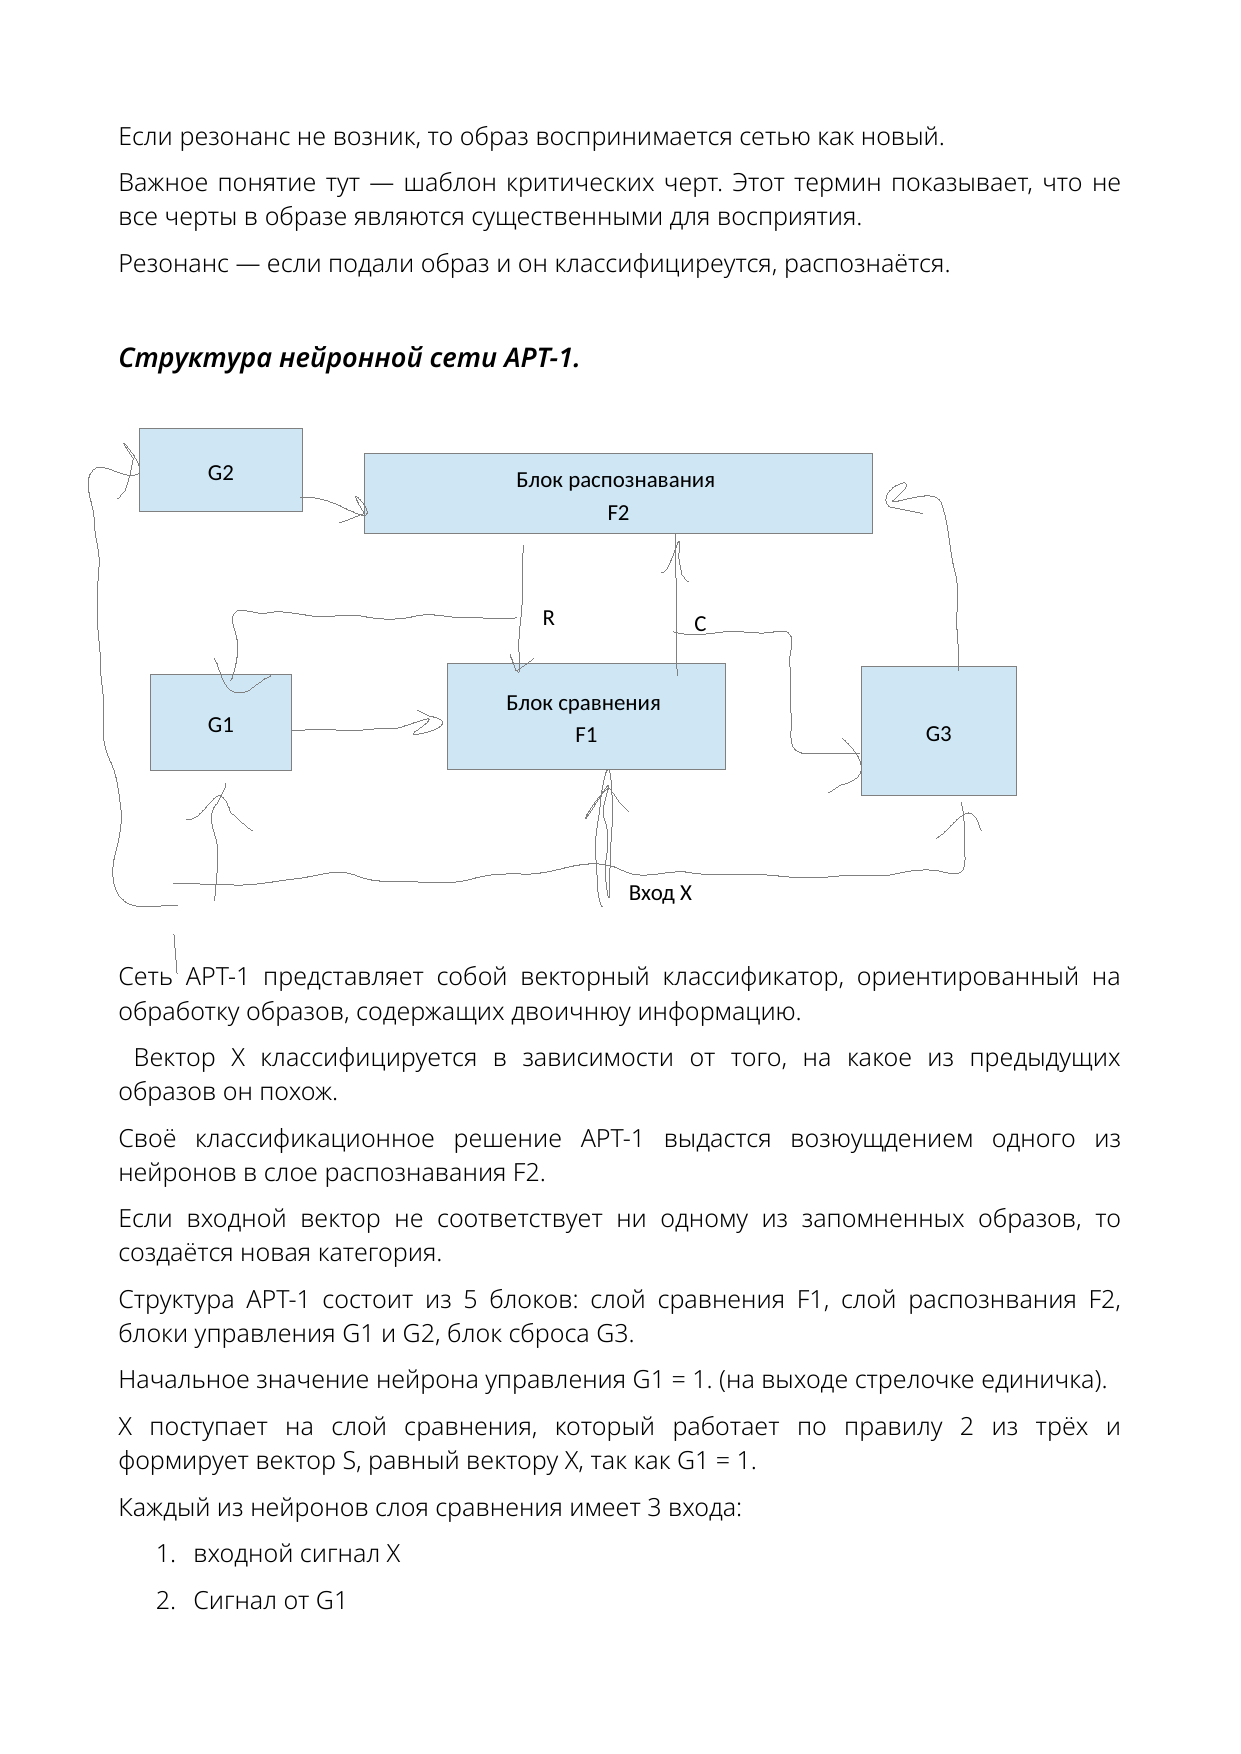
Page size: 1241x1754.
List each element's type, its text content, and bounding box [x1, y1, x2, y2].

text Резонанс — если подали образ и он классифициреутся, распознаётся. [118, 245, 1122, 279]
text Своё классификационное решение АРТ-1 выдастся возюущдением одного из нейронов в слое распознавания F2. [118, 1120, 1122, 1188]
text Если входной вектор не соответствует ни одному из запомненных образов, то создаётся новая категория. [118, 1201, 1122, 1269]
text Вектор Х классифицируется в зависимости от того, на какое из предыдущих образов он похож. [118, 1040, 1122, 1108]
text Начальное значение нейрона управления G1 = 1. (на выходе стрелочке единичка). [118, 1362, 1122, 1396]
list входной сигнал Х [156, 1536, 1122, 1570]
list Сигнал от G1 [156, 1582, 1122, 1617]
text Сеть АРТ-1 представляет собой векторный классификатор, ориентированный на обработку образов, содержащих двоичнюу информацию. [118, 959, 1122, 1027]
text Каждый из нейронов слоя сравнения имеет 3 входа: [118, 1489, 1122, 1523]
text Важное понятие тут — шаблон критических черт. Этот термин показывает, что не все черты в образе являются существенными для восприятия. [118, 165, 1122, 233]
text Структура АРТ-1 состоит из 5 блоков: слой сравнения F1, слой распознвания F2, блоки управления G1 и G2, блок сброса G3. [118, 1282, 1122, 1350]
subtitle Структура нейронной сети АРТ-1. [118, 338, 1122, 375]
text Х поступает на слой сравнения, который работает по правилу 2 из трёх и формирует вектор S, равный вектору Х, так как G1 = 1. [118, 1409, 1122, 1477]
text Если резонанс не возник, то образ воспринимается сетью как новый. [118, 118, 1122, 152]
